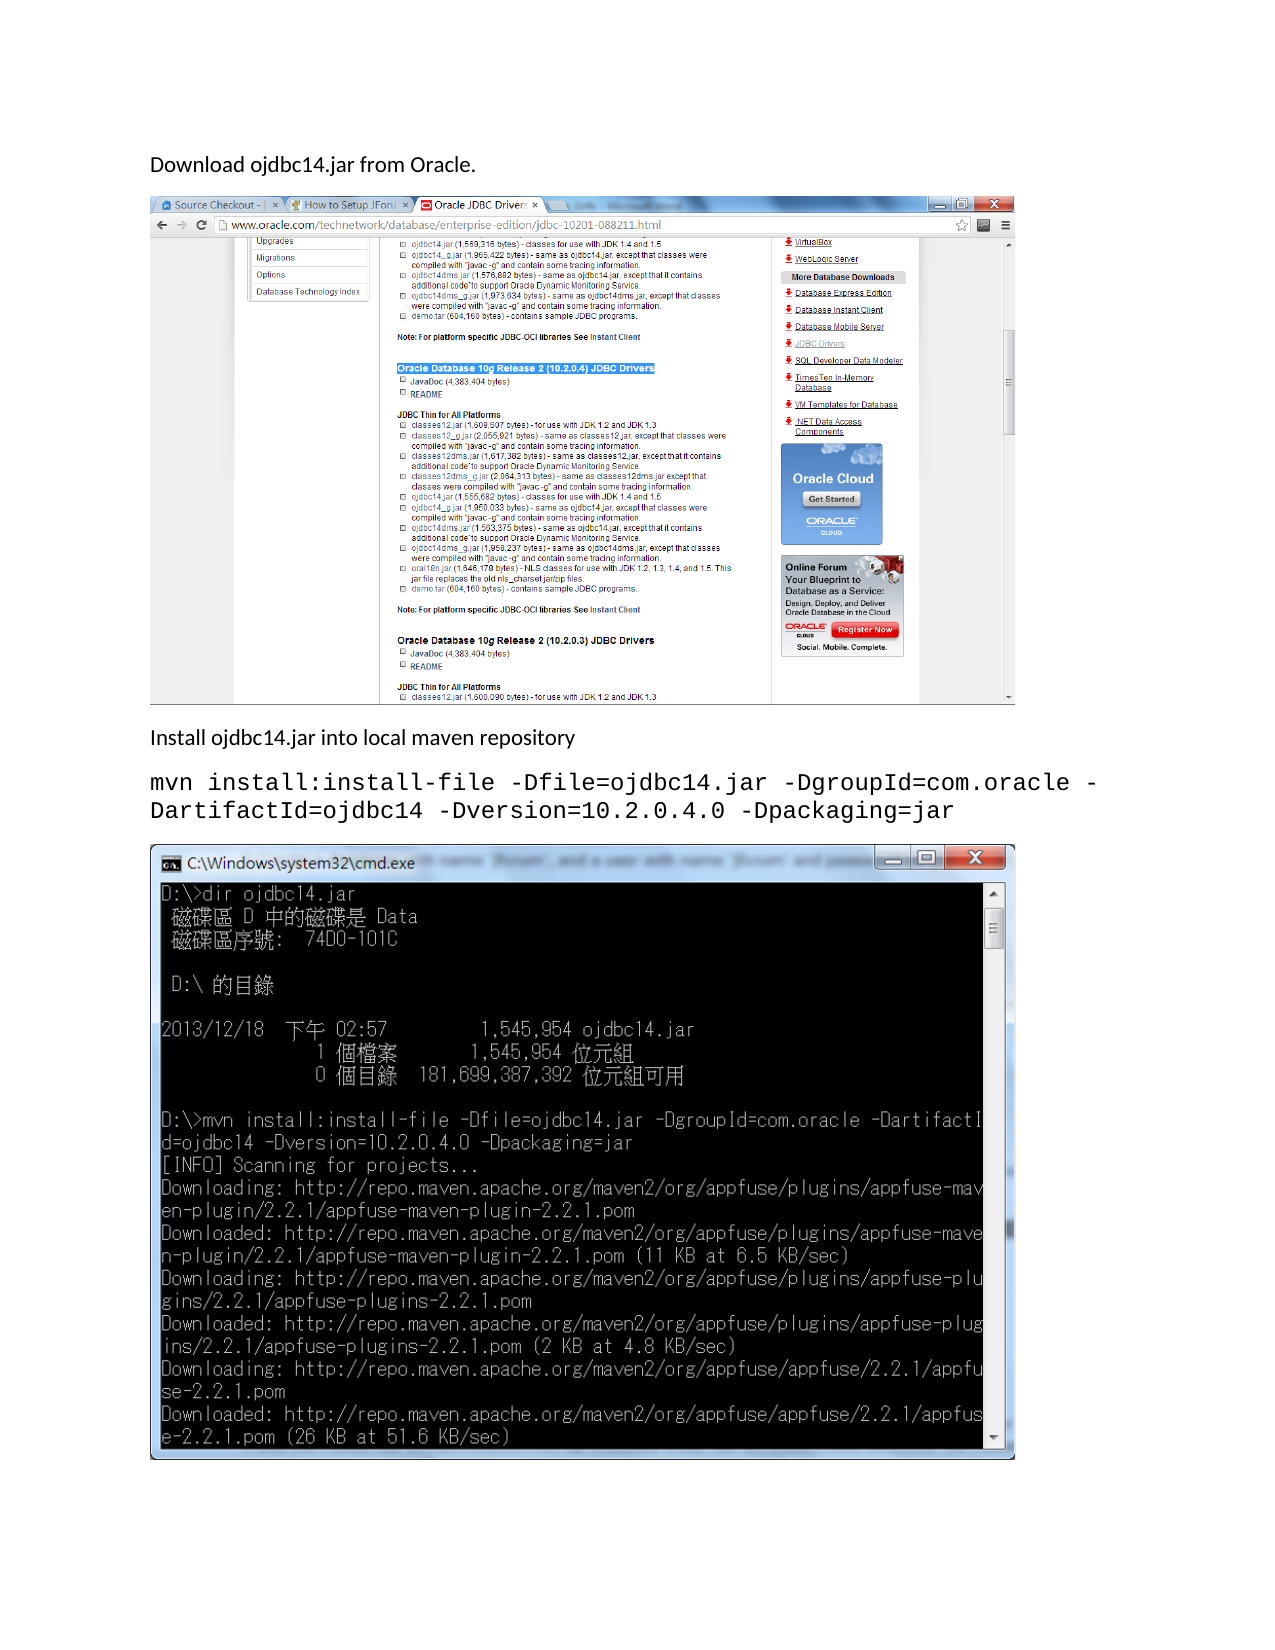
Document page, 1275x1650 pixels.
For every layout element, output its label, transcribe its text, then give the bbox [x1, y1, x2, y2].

text Download ojdbc14.jar from Oracle. [150, 150, 1125, 178]
text mvn install:install-file -Dfile=ojdbc14.jar -DgroupId=com.oracle -DartifactId=ojdbc14 -Dversion=10.2.0.4.0 -Dpackaging=jar [150, 770, 1125, 826]
text Install ojdbc14.jar into local maven repository [150, 723, 1125, 751]
